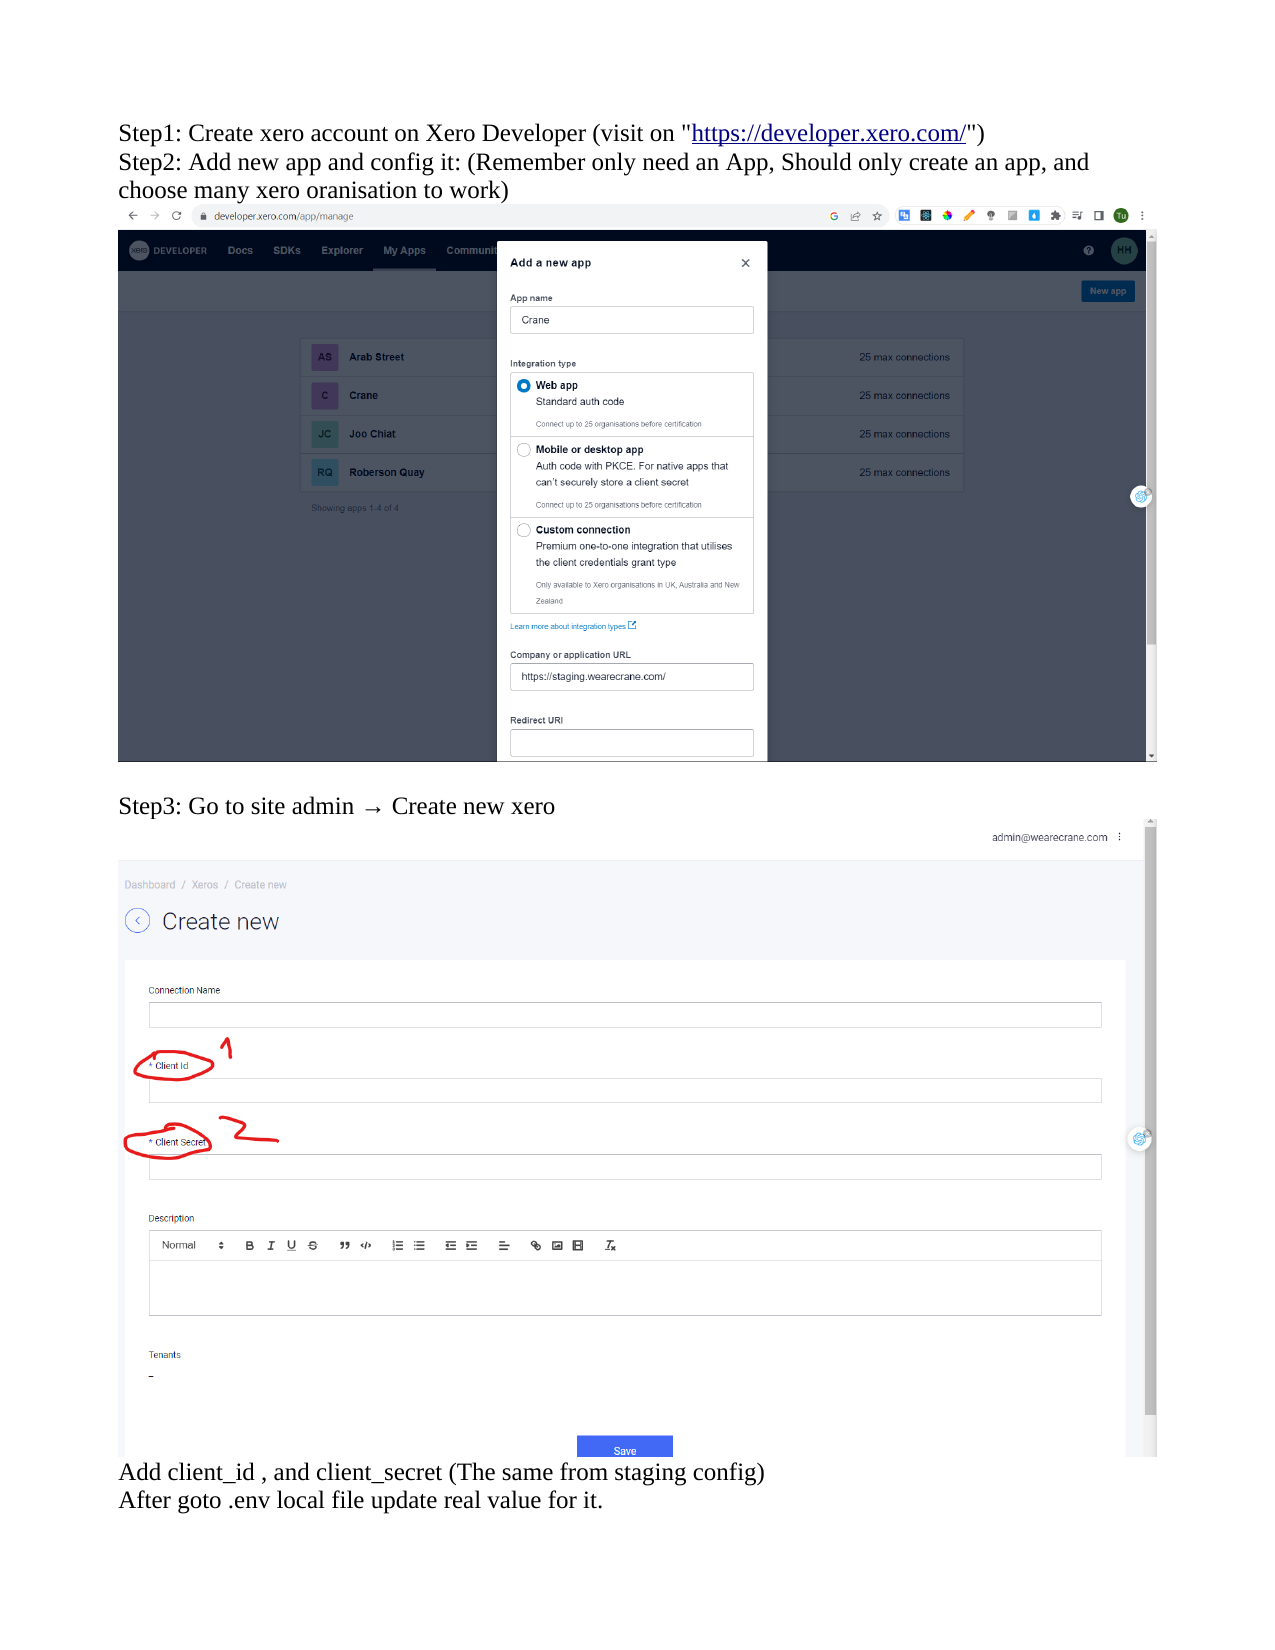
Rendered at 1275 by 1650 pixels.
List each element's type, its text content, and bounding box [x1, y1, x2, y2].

text After goto .env local file update real value for it. [118, 1486, 1157, 1514]
text Step1: Create xero account on Xero Developer (visit on "https://developer.xero.com/") [118, 118, 1157, 147]
picture [118, 204, 1157, 762]
text Step3: Go to site admin → Create new xero [118, 762, 1157, 819]
text Step2: Add new app and config it: (Remember only need an App, Should only create an app, and choose many xero oranisation to work) [118, 147, 1157, 204]
text Add client_id , and client_secret (The same from staging config) [118, 1457, 1157, 1486]
picture [118, 819, 1157, 1457]
